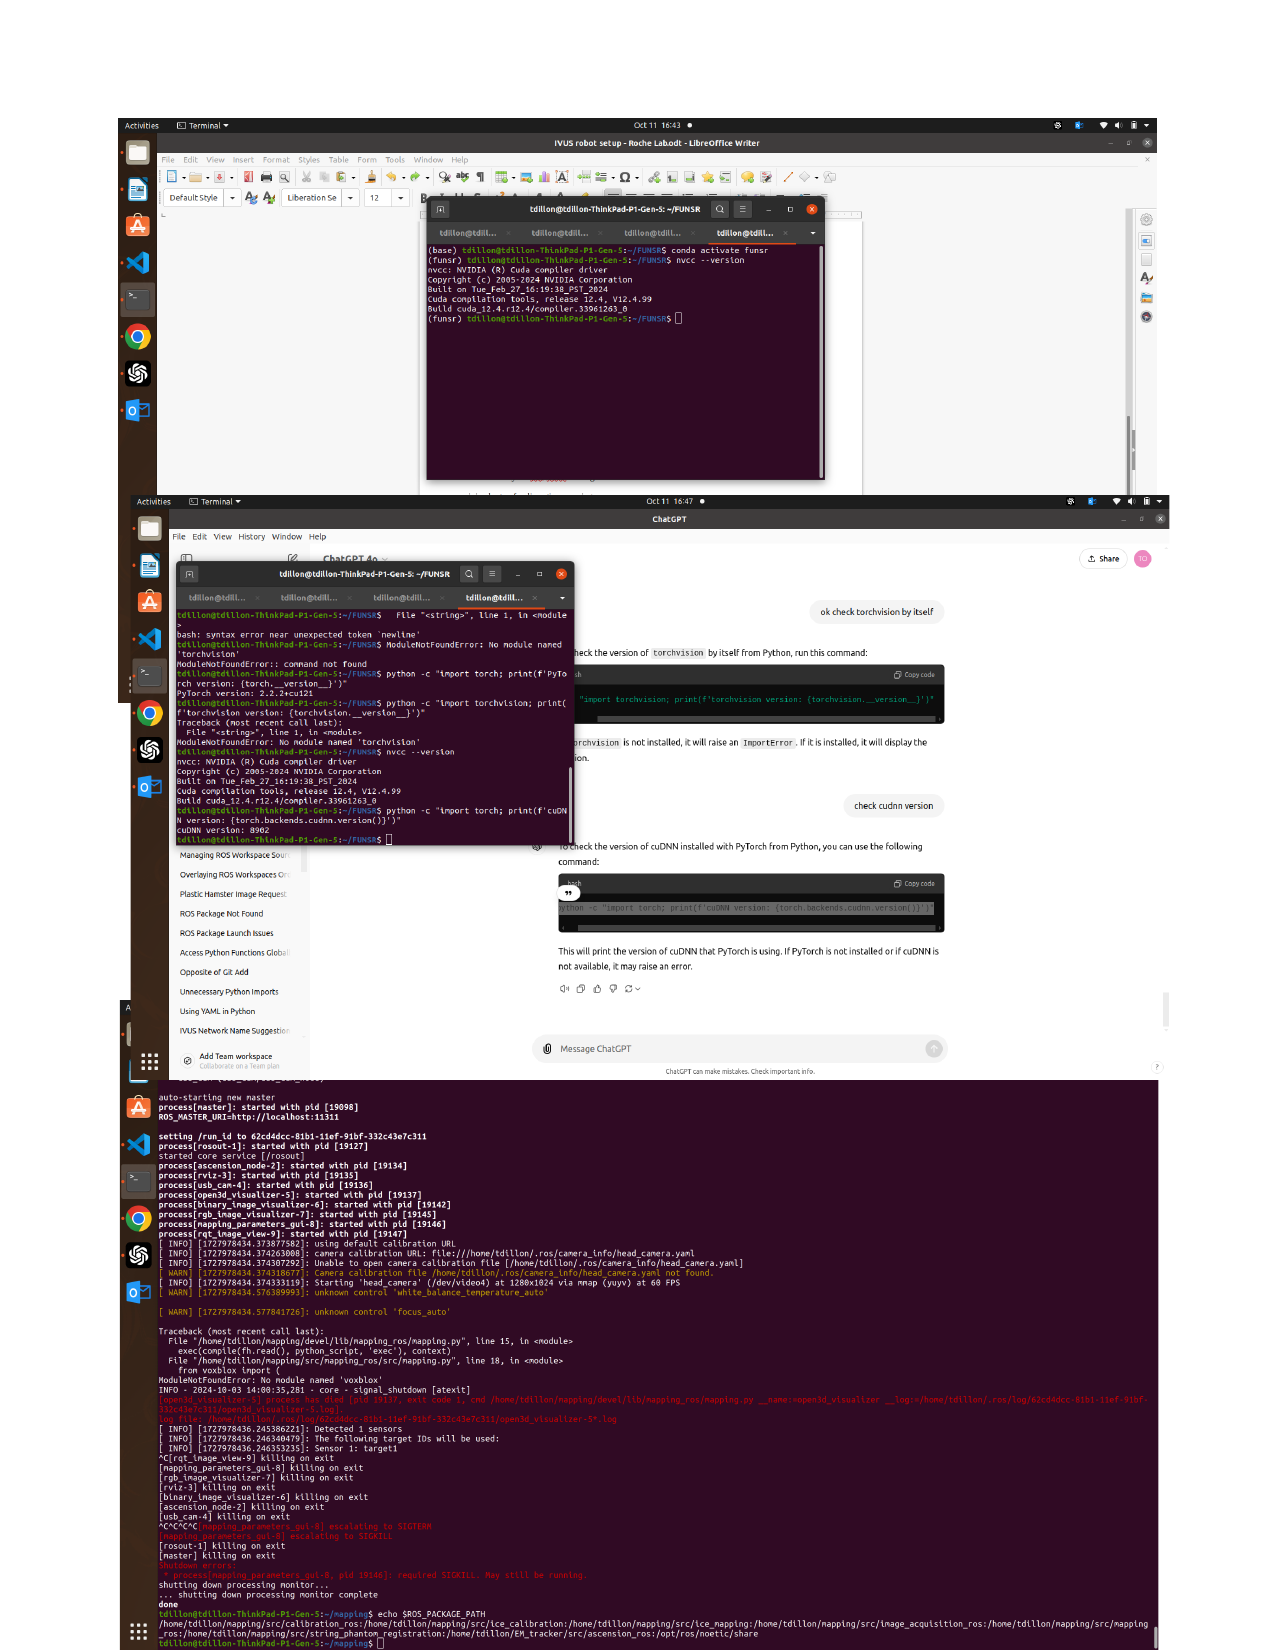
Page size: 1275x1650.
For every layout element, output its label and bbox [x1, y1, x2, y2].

picture [118, 118, 1170, 1650]
